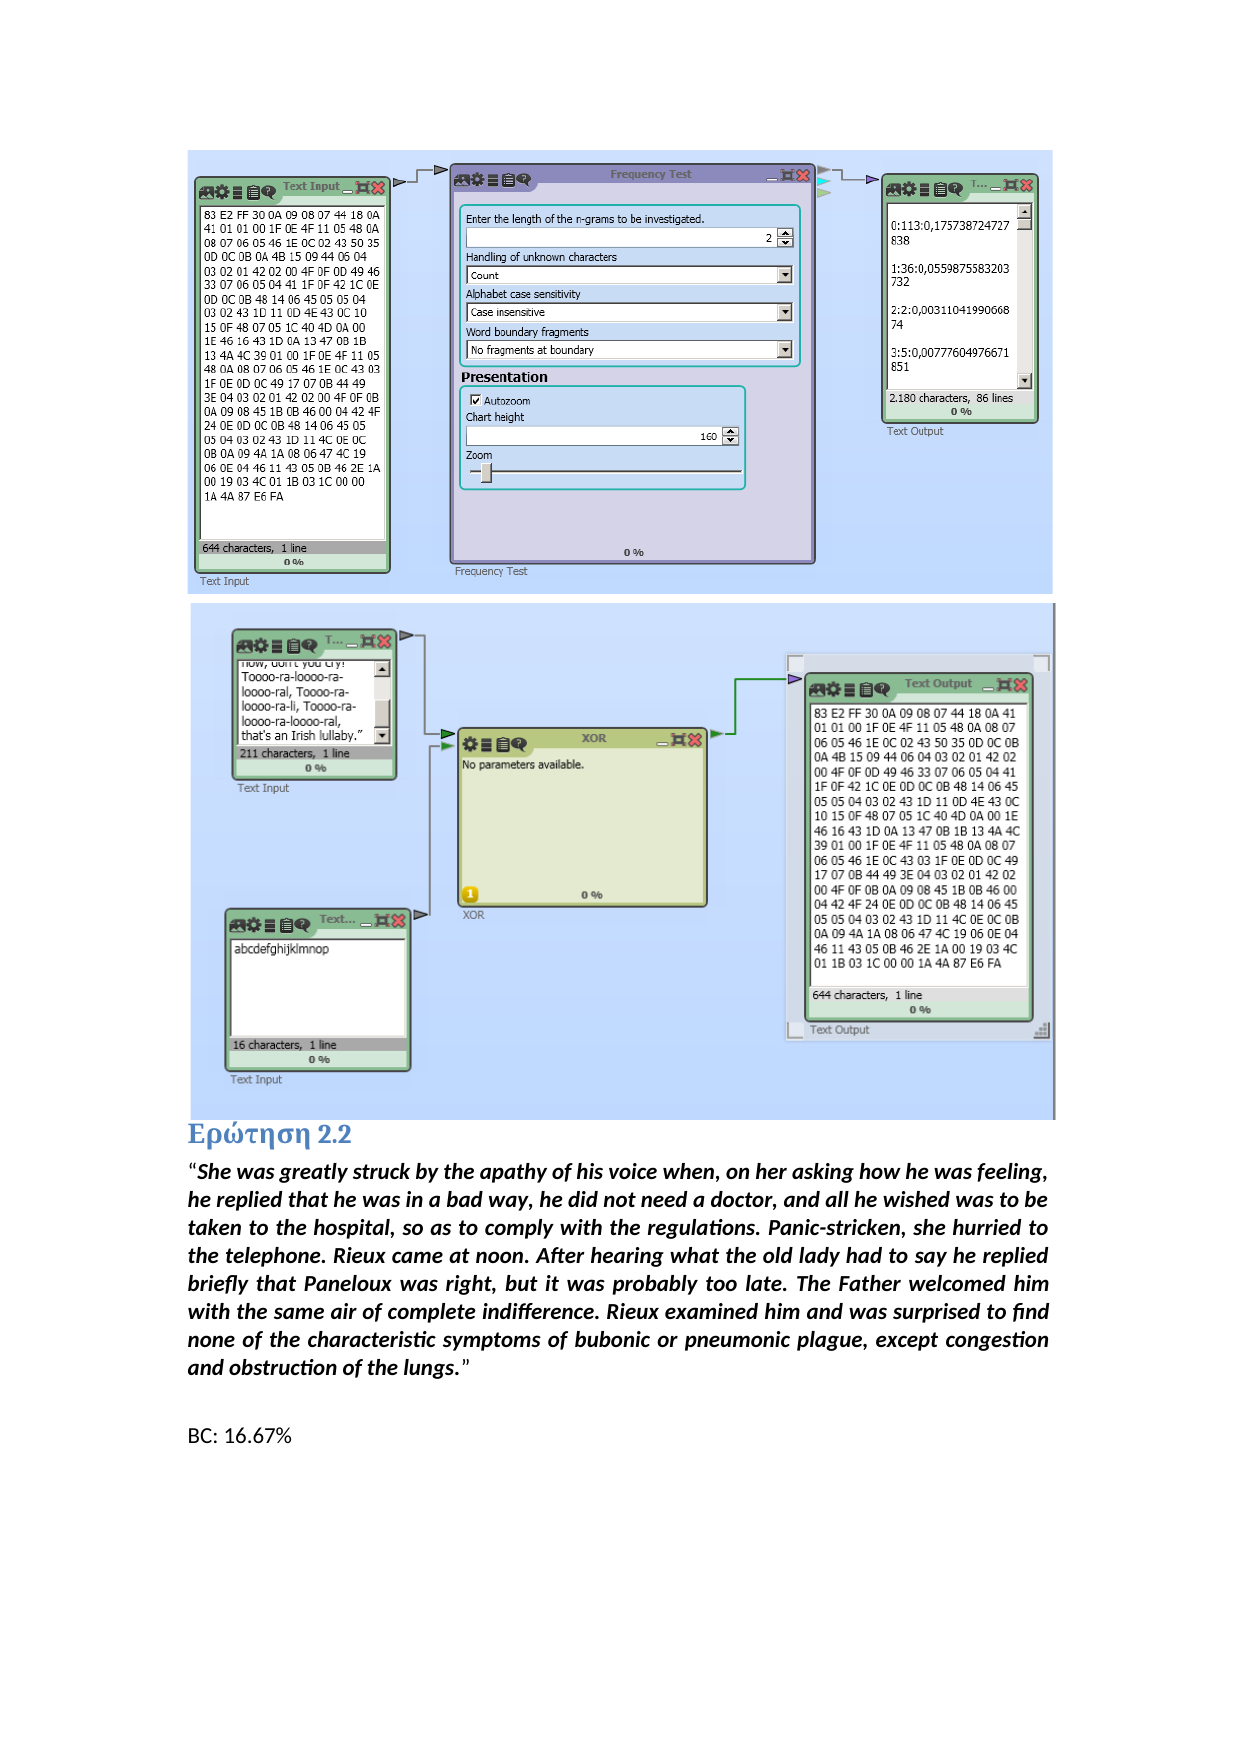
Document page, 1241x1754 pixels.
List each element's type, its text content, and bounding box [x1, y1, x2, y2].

text BC: 16.67% [187, 1422, 1053, 1450]
text “She was greatly struck by the apathy of his voice when, on her asking how he was feeling, he replied that he was in a bad way, he did not need a doctor, and all he wished was to be taken to the hospital, so as to comply with the regulations. Panic-stricken, she hurried to the telephone. Rieux came at noon. After hearing what the old lady had to say he replied briefly that Paneloux was right, but it was probably too late. The Father welcomed him with the same air of complete indifference. Rieux examined him and was surprised to find none of the characteristic symptoms of bubonic or pneumonic plague, except congestion and obstruction of the lungs.” [187, 1157, 1053, 1381]
subtitle Ερώτηση 2.2 [187, 594, 1053, 1151]
